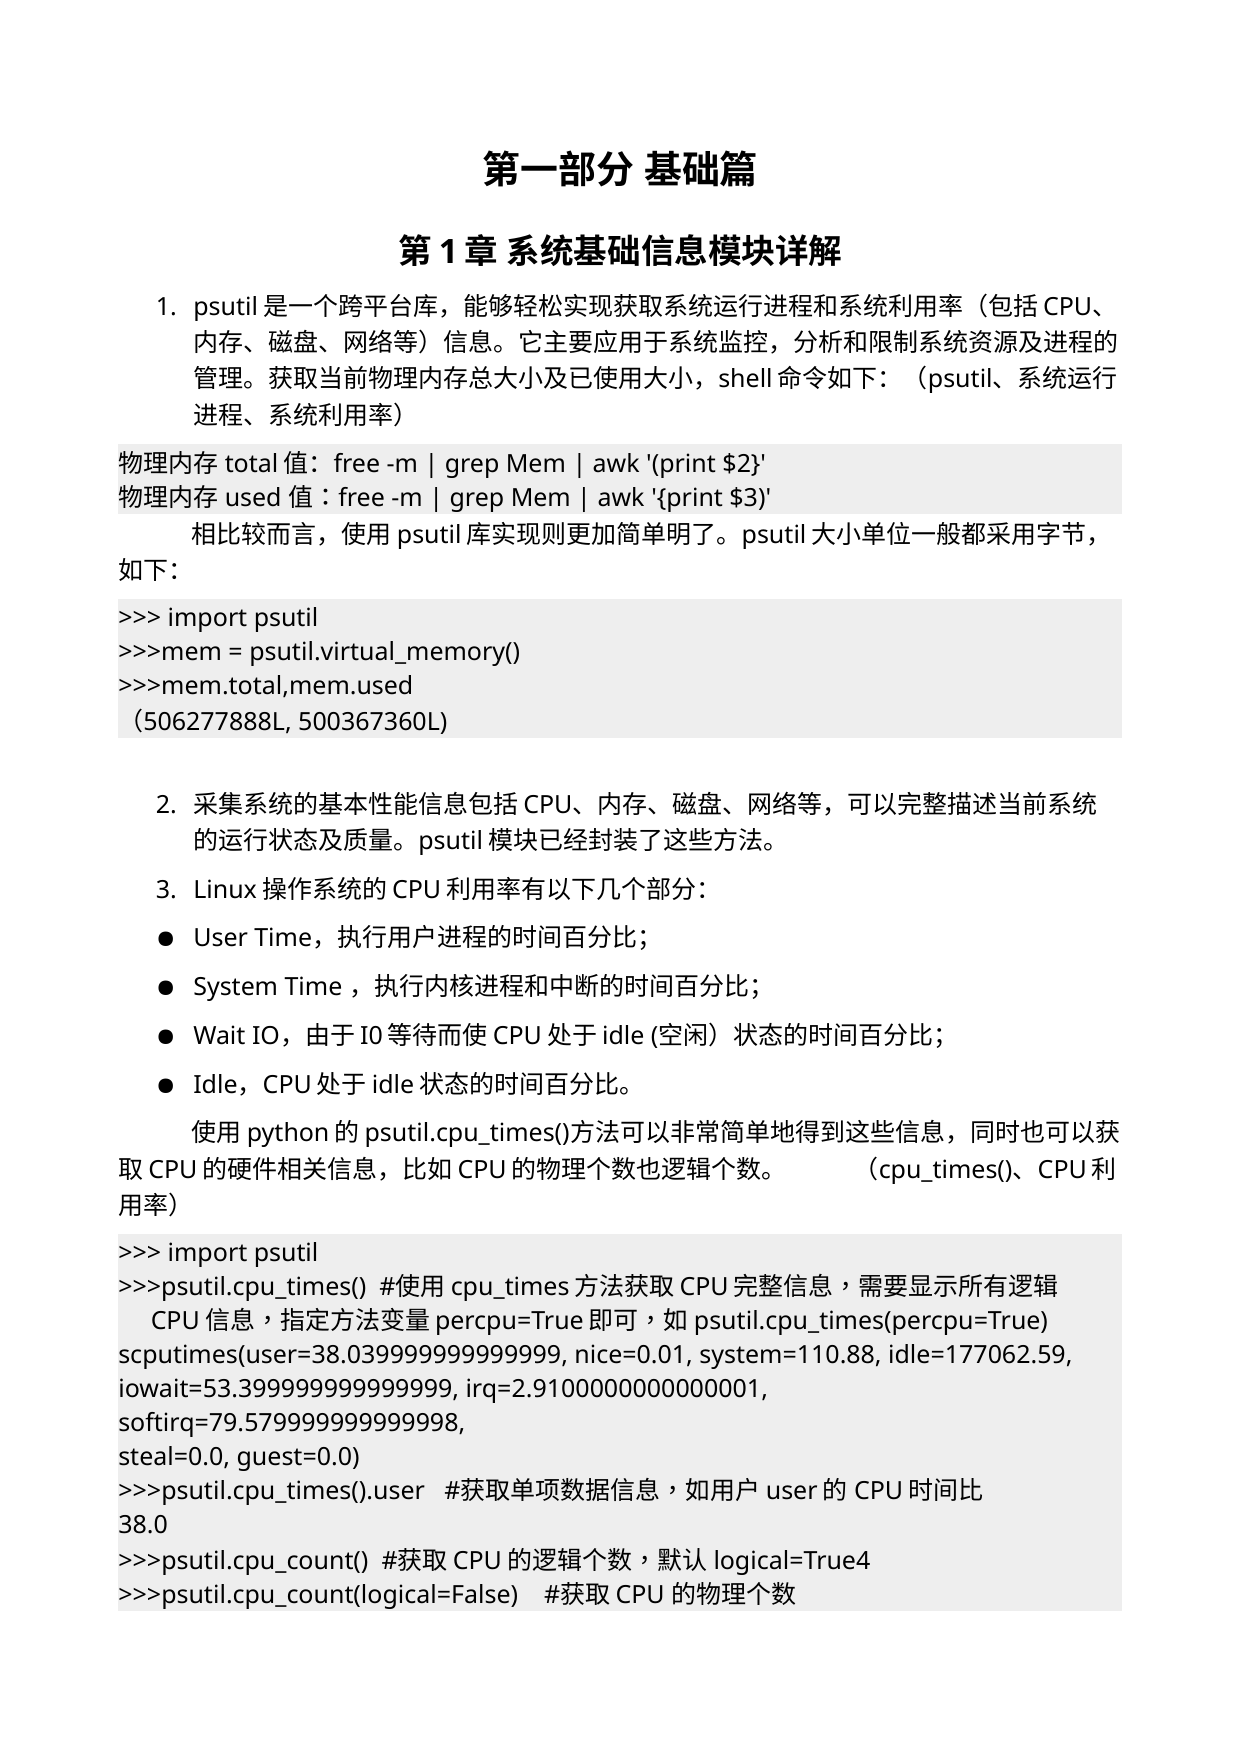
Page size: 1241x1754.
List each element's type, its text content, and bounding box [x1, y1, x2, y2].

table_header >>> import psutil >>>psutil.cpu_times() #使用cpu_times方法获取CPU完整信息，需要显示所有逻辑 CPU信息，指定方法变量percpu=True即可，如psutil.cpu_times(percpu=True) scputimes(user=38.039999999999999, nice=0.01, system=110.88, idle=177062.59, iowait=53.399999999999999, irq=2.9100000000000001, softirq=79.579999999999998, steal=0.0, guest=0.0) >>>psutil.cpu_times().user #获取单项数据信息，如用户user的 CPU时间比 38.0 >>>psutil.cpu_count() #获取CPU的逻辑个数，默认 logical=True4 >>>psutil.cpu_count(logical=False) #获取CPU 的物理个数 [118, 1234, 1122, 1611]
text 相比较而言，使用psutil库实现则更加简单明了。psutil大小单位一般都采用字节，如下： [118, 514, 1122, 587]
list System Time ，执行内核进程和中断的时间百分比； [156, 967, 1122, 1003]
list Wait IO，由于I0等待而使CPU处于idle (空闲）状态的时间百分比； [156, 1015, 1122, 1052]
table_header >>> import psutil >>>mem = psutil.virtual_memory() >>>mem.total,mem.used （506277888L, 500367360L) [118, 599, 1122, 738]
list psutil是一个跨平台库，能够轻松实现获取系统运行进程和系统利用率（包括CPU、内存、磁盘、网络等）信息。它主要应用于系统监控，分析和限制系统资源及进程的管理。获取当前物理内存总大小及已使用大小，shell命令如下：（psutil、系统运行进程、系统利用率） [156, 286, 1122, 431]
list Linux操作系统的CPU利用率有以下几个部分： [156, 869, 1122, 905]
list User Time，执行用户进程的时间百分比； [156, 918, 1122, 954]
text 使用python的psutil.cpu_times()方法可以非常简单地得到这些信息，同时也可以获取CPU的硬件相关信息，比如CPU的物理个数也逻辑个数。 （cpu_times()、CPU利用率） [118, 1113, 1122, 1222]
subtitle 第一部分 基础篇 [118, 143, 1122, 195]
list Idle，CPU处于idle状态的时间百分比。 [156, 1064, 1122, 1100]
list 采集系统的基本性能信息包括CPU、内存、磁盘、网络等，可以完整描述当前系统的运行状态及质量。psutil模块已经封装了这些方法。 [156, 784, 1122, 857]
table_header 物理内存 total值：free -m | grep Mem | awk '(print $2}' 物理内存 used 值：free -m | grep Mem | awk '{print $3)' [118, 444, 1122, 514]
subtitle 第1章 系统基础信息模块详解 [118, 228, 1122, 274]
